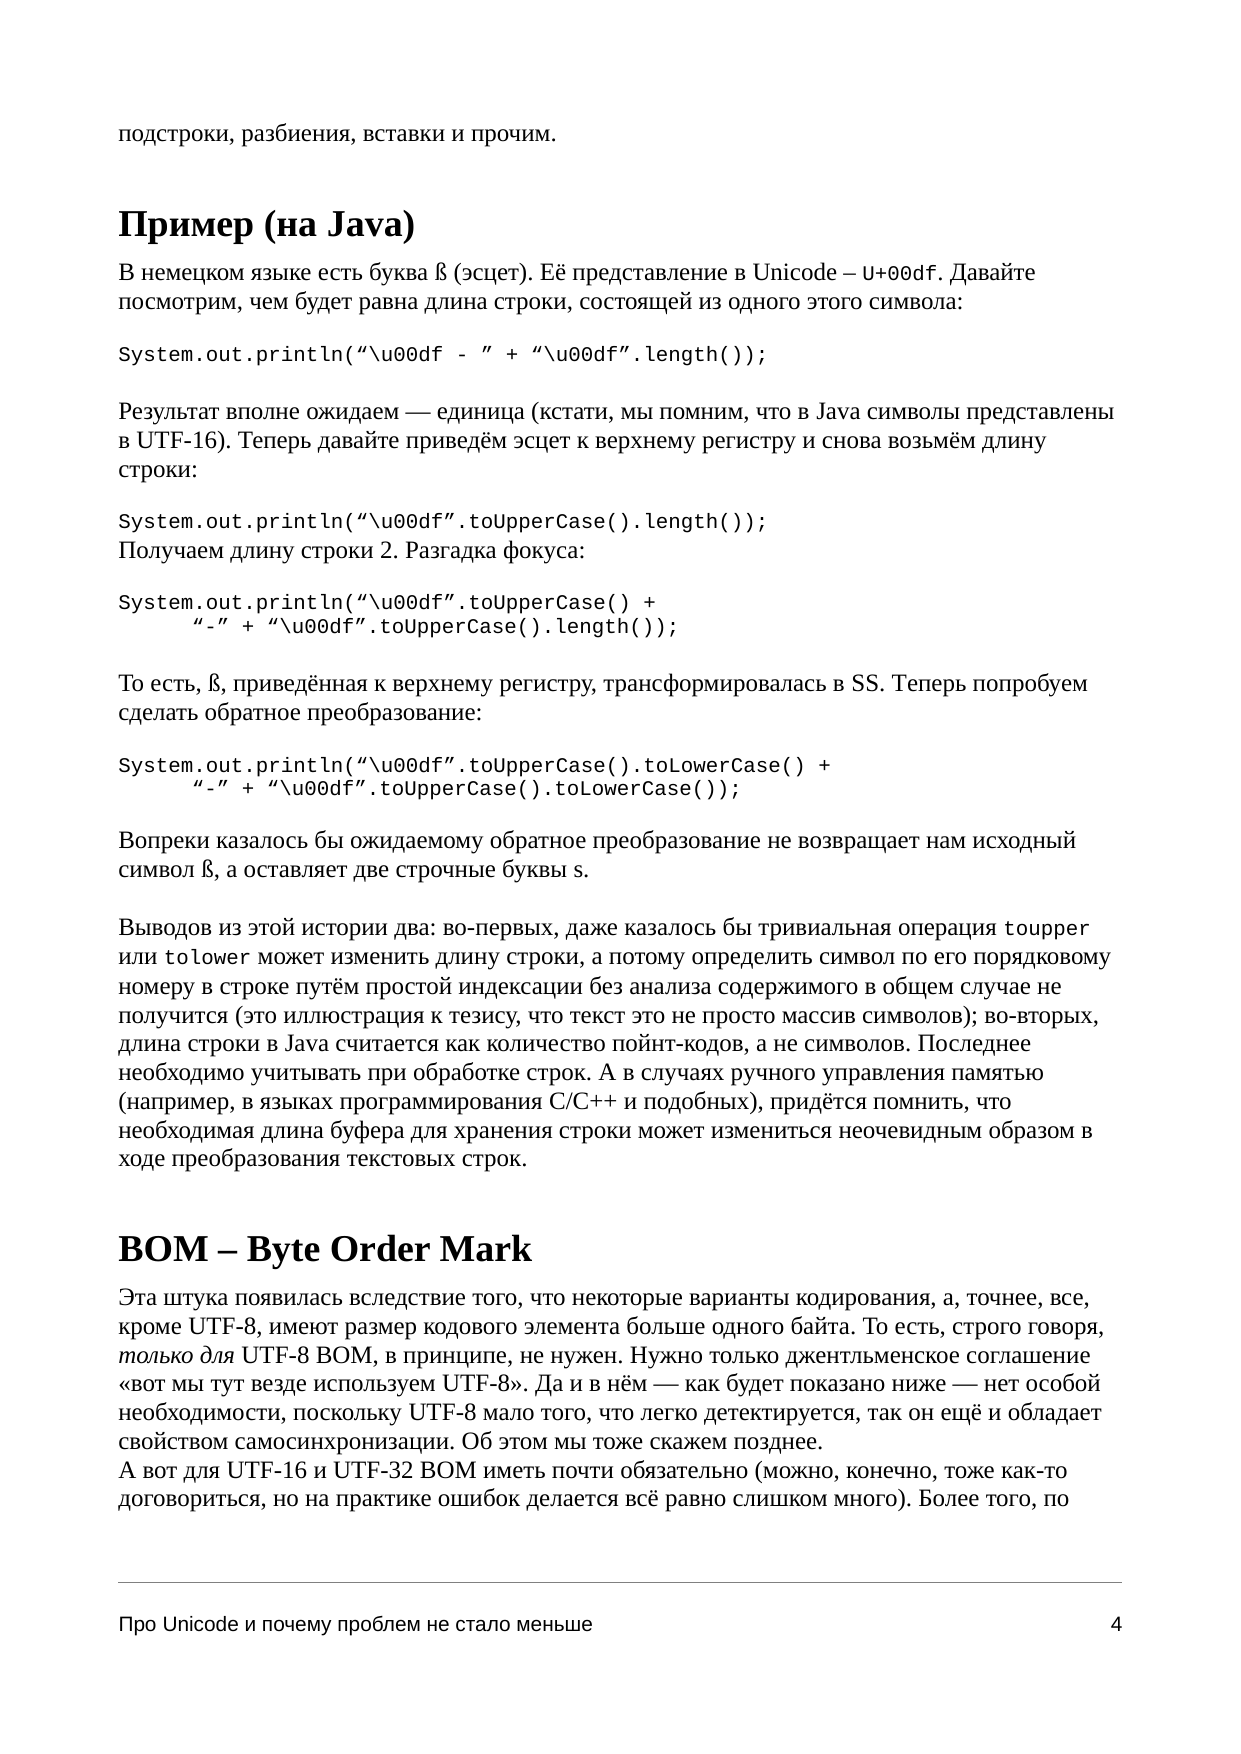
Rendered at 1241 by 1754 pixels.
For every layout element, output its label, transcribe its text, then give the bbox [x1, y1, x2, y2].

text System.out.println(“\u00df”.toUpperCase() + [118, 592, 1122, 616]
text Результат вполне ожидаем — единица (кстати, мы помним, что в Java символы представлены в UTF-16). Теперь давайте приведём эсцет к верхнему регистру и снова возьмём длину строки: [118, 396, 1122, 482]
text Выводов из этой истории два: во-первых, даже казалось бы тривиальная операция toupper или tolower может изменить длину строки, а потому определить символ по его порядковому номеру в строке путём простой индексации без анализа содержимого в общем случае не получится (это иллюстрация к тезису, что текст это не просто массив символов); во-вторых, длина строки в Java считается как количество пойнт-кодов, а не символов. Последнее необходимо учитывать при обработке строк. А в случаях ручного управления памятью (например, в языках программирования C/C++ и подобных), придётся помнить, что необходимая длина буфера для хранения строки может измениться неочевидным образом в ходе преобразования текстовых строк. [118, 912, 1122, 1172]
text В немецком языке есть буква ß (эсцет). Её представление в Unicode – U+00df. Давайте посмотрим, чем будет равна длина строки, состоящей из одного этого символа: [118, 257, 1122, 315]
text “-” + “\u00df”.toUpperCase().toLowerCase()); [118, 778, 1122, 802]
text Эта штука появилась вследствие того, что некоторые варианты кодирования, а, точнее, все, кроме UTF-8, имеют размер кодового элемента больше одного байта. То есть, строго говоря, только для UTF-8 BOM, в принципе, не нужен. Нужно только джентльменское соглашение «вот мы тут везде используем UTF-8». Да и в нём — как будет показано ниже — нет особой необходимости, поскольку UTF-8 мало того, что легко детектируется, так он ещё и обладает свойством самосинхронизации. Об этом мы тоже скажем позднее. [118, 1282, 1122, 1455]
text “-” + “\u00df”.toUpperCase().length()); [118, 616, 1122, 640]
subtitle BOM – Byte Order Mark [118, 1226, 1122, 1270]
text То есть, ß, приведённая к верхнему регистру, трансформировалась в SS. Теперь попробуем сделать обратное преобразование: [118, 668, 1122, 726]
text System.out.println(“\u00df”.toUpperCase().length()); [118, 511, 1122, 535]
text Вопреки казалось бы ожидаемому обратное преобразование не возвращает нам исходный символ ß, а оставляет две строчные буквы s. [118, 826, 1122, 883]
text А вот для UTF-16 и UTF-32 BOM иметь почти обязательно (можно, конечно, тоже как-то договориться, но на практике ошибок делается всё равно слишком много). Более того, по [118, 1455, 1122, 1512]
text подстроки, разбиения, вставки и прочим. [118, 118, 1122, 147]
text System.out.println(“\u00df”.toUpperCase().toLowerCase() + [118, 755, 1122, 778]
text System.out.println(“\u00df - ” + “\u00df”.length()); [118, 344, 1122, 367]
subtitle Пример (на Java) [118, 201, 1122, 244]
text Получаем длину строки 2. Разгадка фокуса: [118, 535, 1122, 564]
